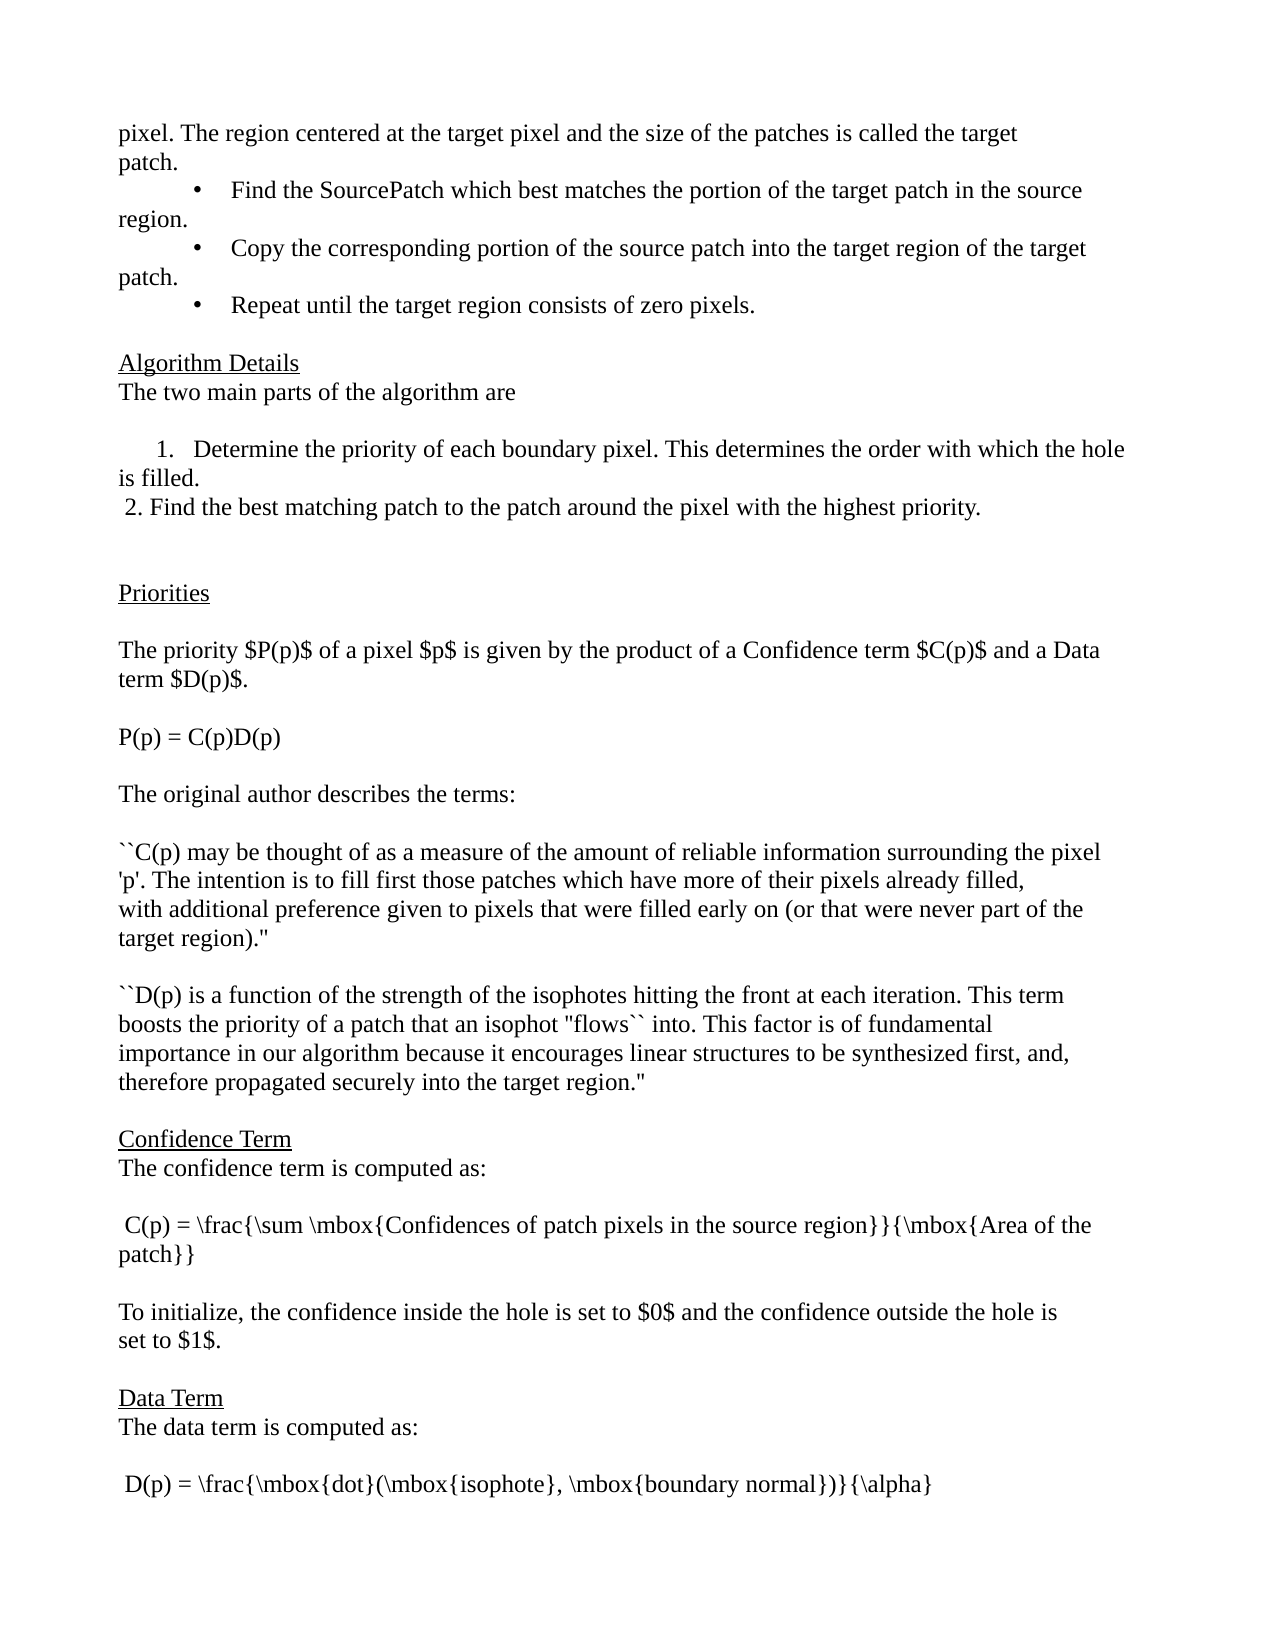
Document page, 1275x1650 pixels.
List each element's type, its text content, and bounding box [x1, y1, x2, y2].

text Algorithm Details [118, 348, 1157, 377]
text patch. [118, 262, 1157, 291]
text The priority $P(p)$ of a pixel $p$ is given by the product of a Confidence term $C(p)$ and a Data [118, 636, 1157, 664]
text Confidence Term [118, 1124, 1157, 1153]
text is filled. [118, 463, 1157, 492]
text term $D(p)$. [118, 664, 1157, 693]
text The two main parts of the algorithm are [118, 377, 1157, 406]
text The data term is computed as: [118, 1412, 1157, 1441]
list Find the SourcePatch which best matches the portion of the target patch in the source [193, 176, 1157, 204]
text 2. Find the best matching patch to the patch around the pixel with the highest priority. [118, 492, 1157, 521]
text The confidence term is computed as: [118, 1153, 1157, 1182]
text Priorities [118, 578, 1157, 607]
text boosts the priority of a patch that an isophot ''flows`` into. This factor is of fundamental [118, 1009, 1157, 1038]
text Data Term [118, 1383, 1157, 1412]
text 'p'. The intention is to fill first those patches which have more of their pixels already filled, [118, 866, 1157, 894]
list Repeat until the target region consists of zero pixels. [193, 291, 1157, 319]
text The original author describes the terms: [118, 779, 1157, 808]
text patch}} [118, 1239, 1157, 1268]
text P(p) = C(p)D(p) [118, 722, 1157, 751]
text ``C(p) may be thought of as a measure of the amount of reliable information surrounding the pixel [118, 837, 1157, 866]
text therefore propagated securely into the target region.'' [118, 1067, 1157, 1096]
text set to $1$. [118, 1326, 1157, 1354]
text D(p) = \frac{\mbox{dot}(\mbox{isophote}, \mbox{boundary normal})}{\alpha} [118, 1469, 1157, 1498]
text importance in our algorithm because it encourages linear structures to be synthesized first, and, [118, 1038, 1157, 1067]
text C(p) = \frac{\sum \mbox{Confidences of patch pixels in the source region}}{\mbox{Area of the [118, 1211, 1157, 1239]
text with additional preference given to pixels that were filled early on (or that were never part of the [118, 894, 1157, 923]
text To initialize, the confidence inside the hole is set to $0$ and the confidence outside the hole is [118, 1297, 1157, 1326]
text ``D(p) is a function of the strength of the isophotes hitting the front at each iteration. This term [118, 981, 1157, 1009]
text pixel. The region centered at the target pixel and the size of the patches is called the target [118, 118, 1157, 147]
text target region).'' [118, 923, 1157, 952]
text region. [118, 204, 1157, 233]
list Determine the priority of each boundary pixel. This determines the order with which the hole [156, 434, 1157, 463]
text patch. [118, 147, 1157, 176]
list Copy the corresponding portion of the source patch into the target region of the target [193, 233, 1157, 262]
